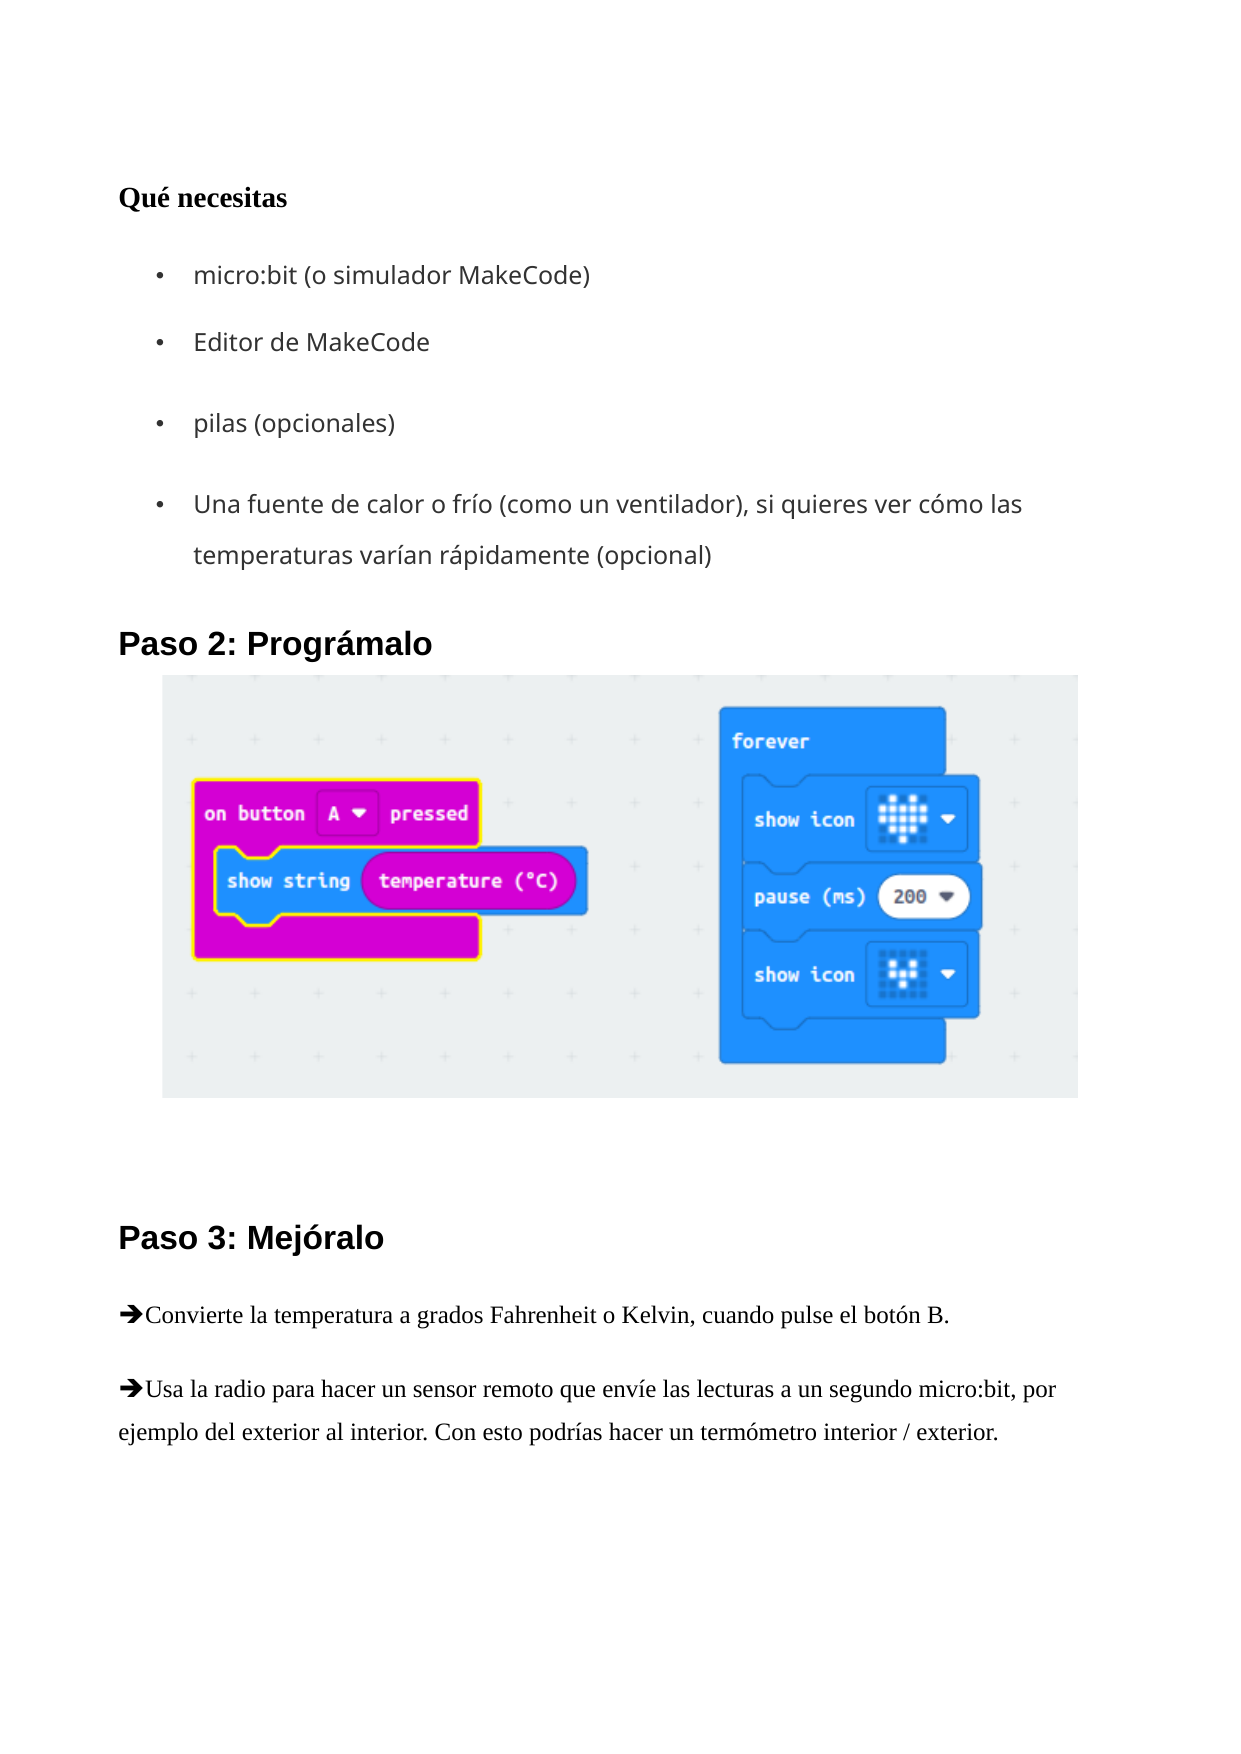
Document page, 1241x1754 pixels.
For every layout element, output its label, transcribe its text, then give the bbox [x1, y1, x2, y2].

list micro:bit (o simulador MakeCode) [156, 258, 1122, 292]
subtitle Qué necesitas [118, 180, 1122, 214]
list Una fuente de calor o frío (como un ventilador), si quieres ver cómo las temperaturas varían rápidamente (opcional) [156, 487, 1122, 572]
list Editor de MakeCode [156, 324, 1122, 358]
list Convierte la temperatura a grados Fahrenheit o Kelvin, cuando pulse el botón B. [118, 1300, 1122, 1329]
subtitle Paso 2: Prográmalo [118, 624, 1122, 663]
subtitle Paso 3: Mejóralo [118, 1218, 1122, 1256]
picture [162, 675, 1078, 1098]
list pilas (opcionales) [156, 406, 1122, 439]
list Usa la radio para hacer un sensor remoto que envíe las lecturas a un segundo micro:bit, por ejemplo del exterior al interior. Con esto podrías hacer un termómetro interior / exterior. [118, 1374, 1122, 1446]
